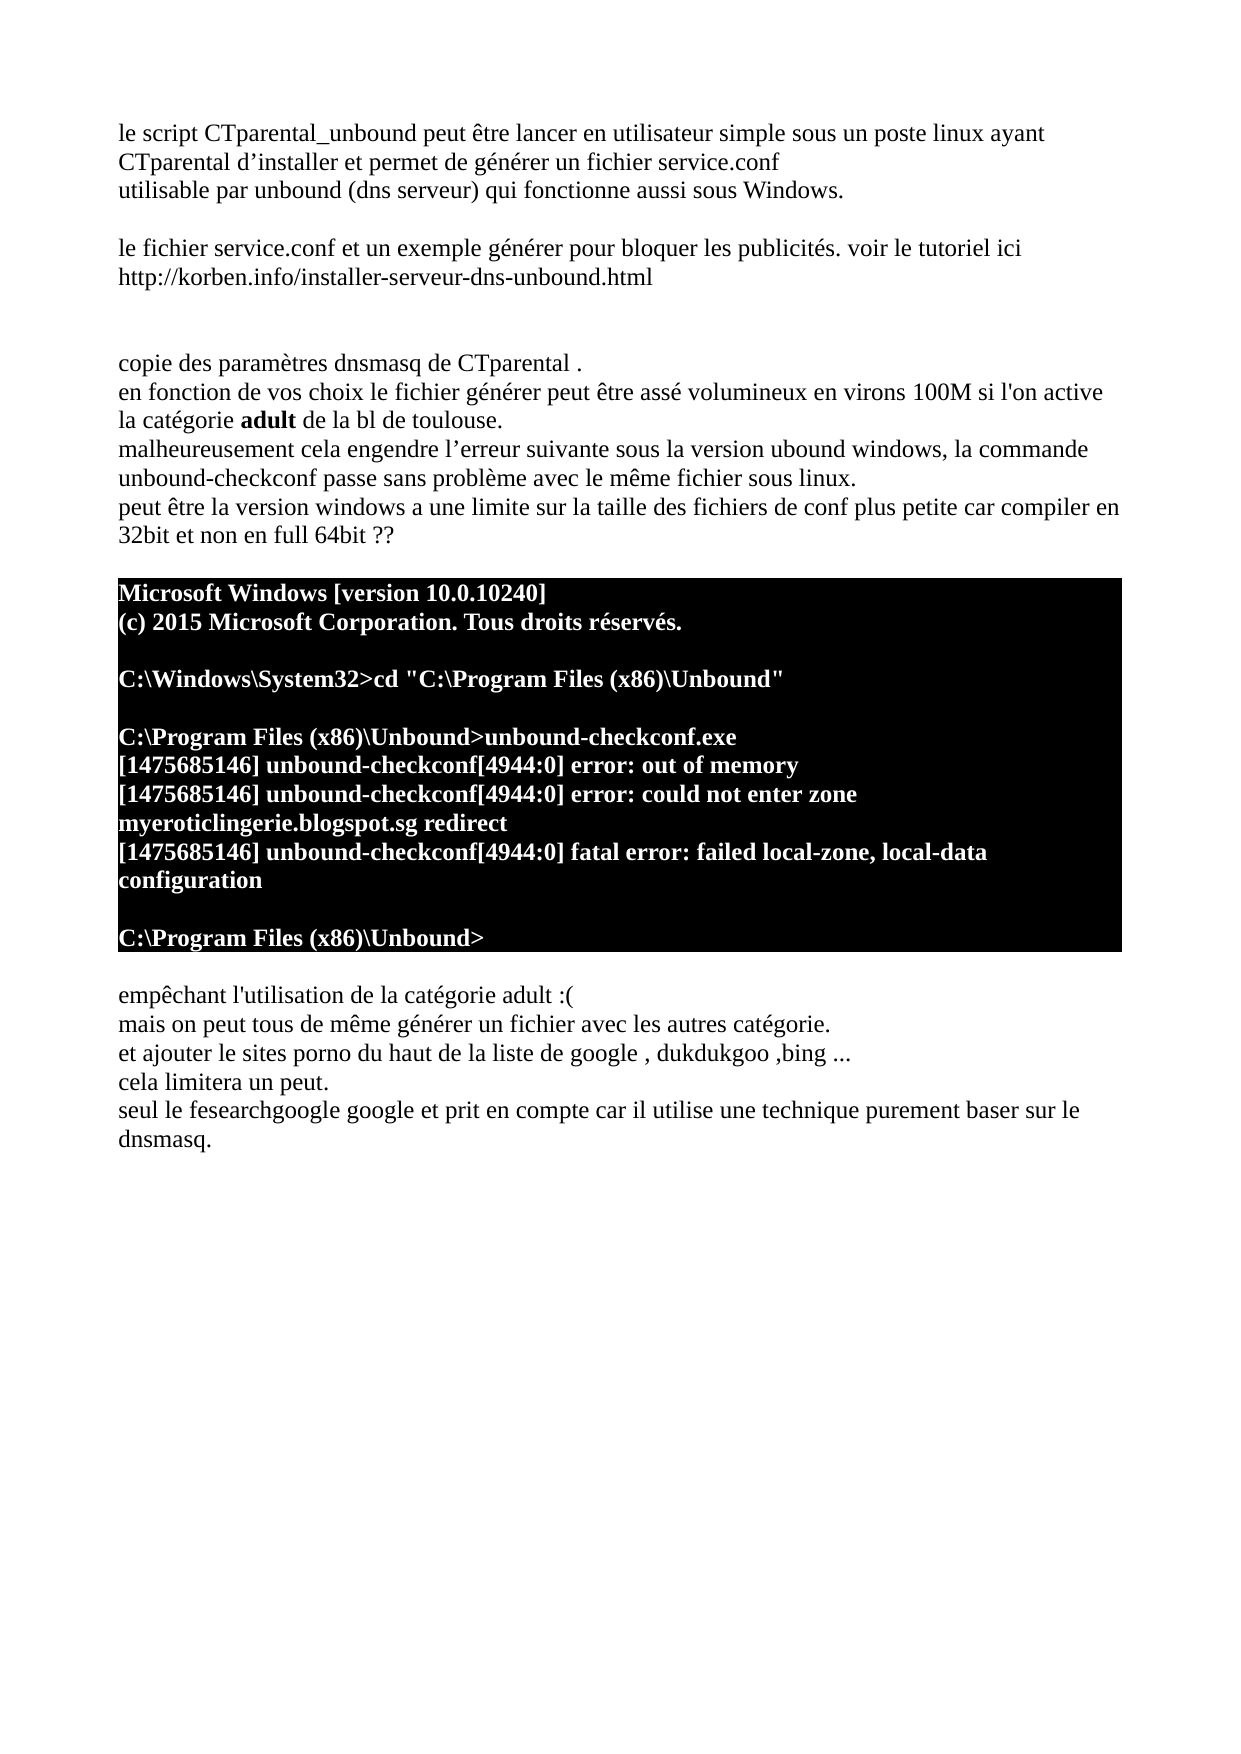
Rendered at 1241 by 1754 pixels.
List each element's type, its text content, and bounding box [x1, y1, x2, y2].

text mais on peut tous de même générer un fichier avec les autres catégorie. [118, 1009, 1122, 1038]
text copie des paramètres dnsmasq de CTparental . [118, 348, 1122, 377]
text C:\Program Files (x86)\Unbound>unbound-checkconf.exe [118, 722, 1122, 751]
text en fonction de vos choix le fichier générer peut être assé volumineux en virons 100M si l'on active la catégorie adult de la bl de toulouse. [118, 377, 1122, 434]
text le script CTparental_unbound peut être lancer en utilisateur simple sous un poste linux ayant CTparental d’installer et permet de générer un fichier service.conf [118, 118, 1122, 176]
text [1475685146] unbound-checkconf[4944:0] error: out of memory [118, 751, 1122, 779]
text utilisable par unbound (dns serveur) qui fonctionne aussi sous Windows. [118, 176, 1122, 204]
text malheureusement cela engendre l’erreur suivante sous la version ubound windows, la commande unbound-checkconf passe sans problème avec le même fichier sous linux. [118, 434, 1122, 492]
text seul le fesearchgoogle google et prit en compte car il utilise une technique purement baser sur le dnsmasq. [118, 1096, 1122, 1153]
text C:\Windows\System32>cd "C:\Program Files (x86)\Unbound" [118, 664, 1122, 693]
text le fichier service.conf et un exemple générer pour bloquer les publicités. voir le tutoriel ici http://korben.info/installer-serveur-dns-unbound.html [118, 233, 1122, 291]
text et ajouter le sites porno du haut de la liste de google , dukdukgoo ,bing ... [118, 1038, 1122, 1067]
text C:\Program Files (x86)\Unbound> [118, 923, 1122, 952]
text cela limitera un peut. [118, 1067, 1122, 1096]
text empêchant l'utilisation de la catégorie adult :( [118, 981, 1122, 1009]
text Microsoft Windows [version 10.0.10240] [118, 578, 1122, 607]
text [1475685146] unbound-checkconf[4944:0] fatal error: failed local-zone, local-data configuration [118, 837, 1122, 894]
text peut être la version windows a une limite sur la taille des fichiers de conf plus petite car compiler en 32bit et non en full 64bit ?? [118, 492, 1122, 549]
text [1475685146] unbound-checkconf[4944:0] error: could not enter zone myeroticlingerie.blogspot.sg redirect [118, 779, 1122, 837]
text (c) 2015 Microsoft Corporation. Tous droits réservés. [118, 607, 1122, 636]
